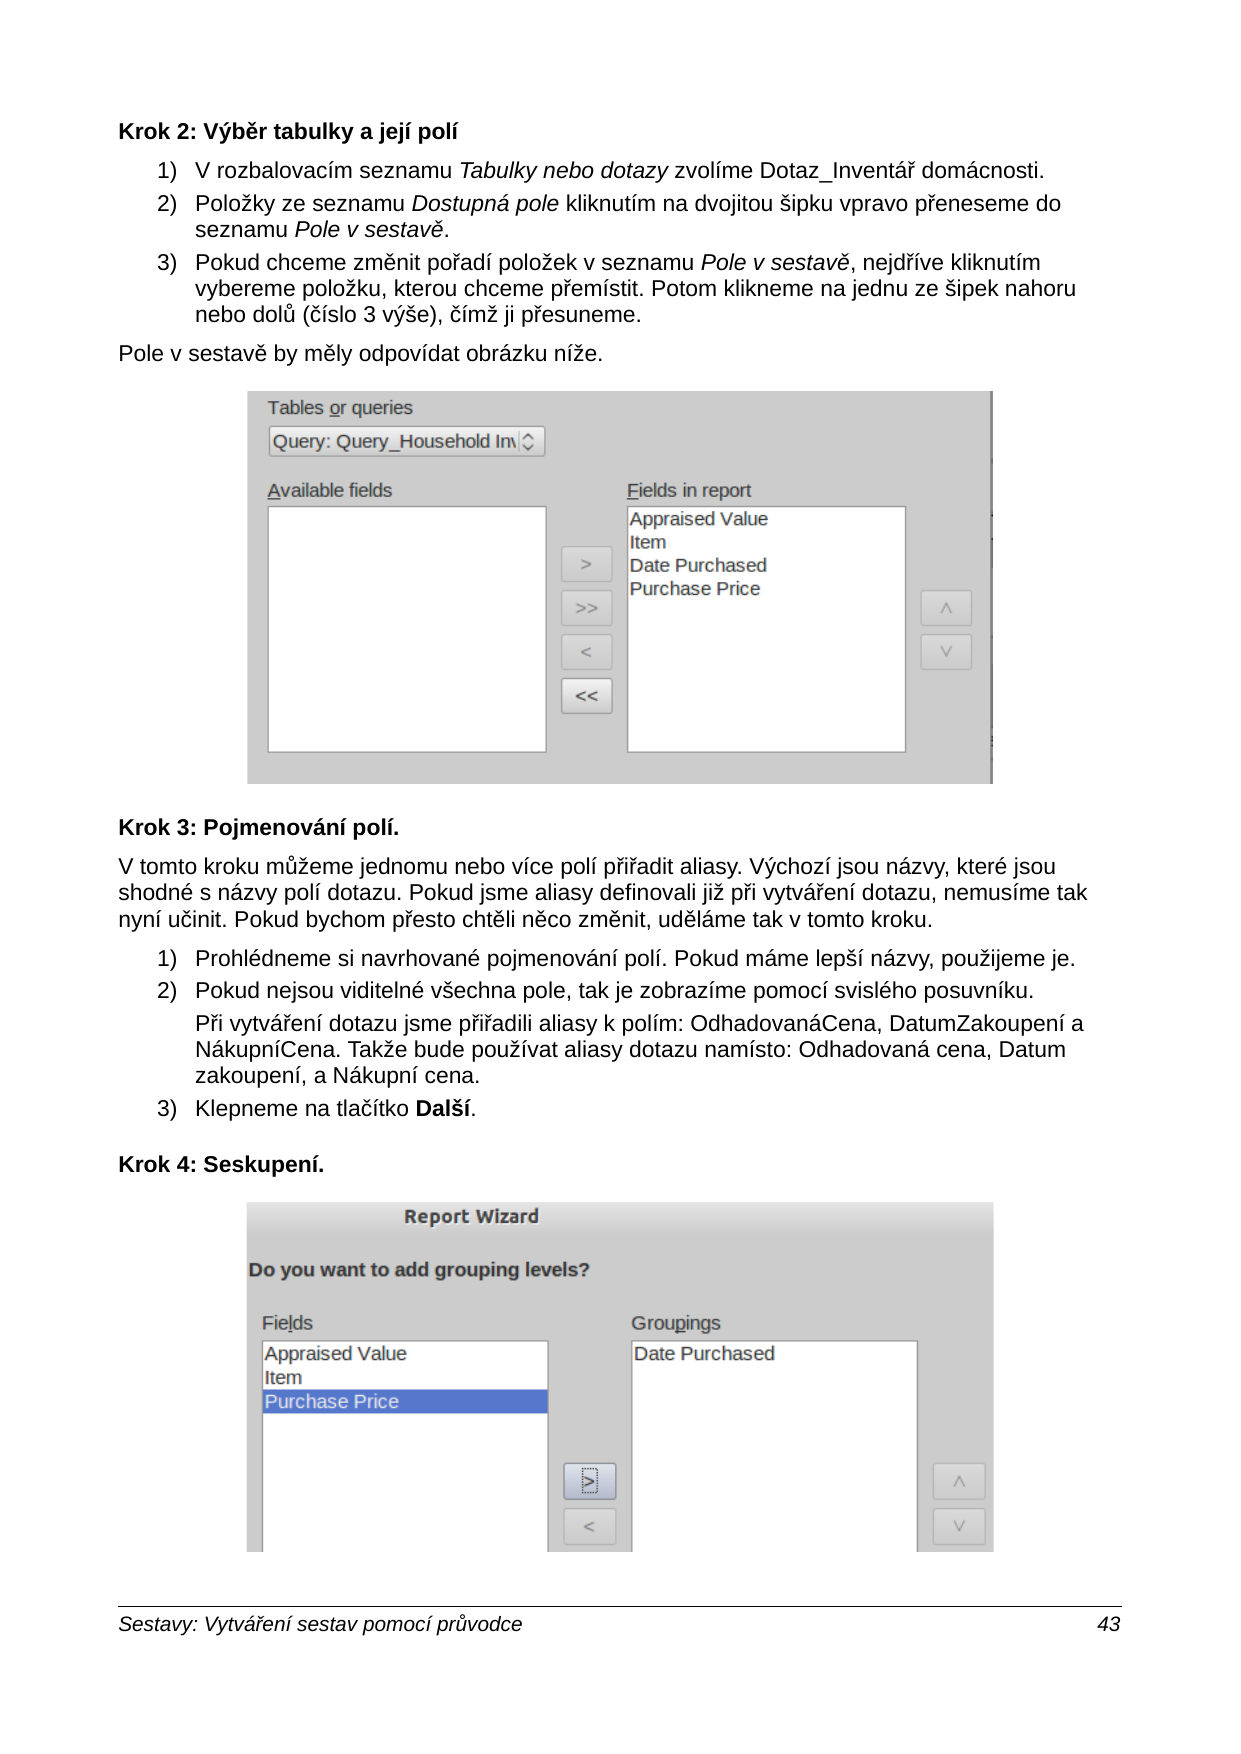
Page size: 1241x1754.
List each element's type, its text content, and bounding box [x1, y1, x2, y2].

text Pole v sestavě by měly odpovídat obrázku níže. [118, 340, 1122, 366]
list V rozbalovacím seznamu Tabulky nebo dotazy zvolíme Dotaz_Inventář domácnosti. [177, 157, 1122, 183]
text Krok 4: Seskupení. [118, 1151, 1122, 1178]
text V tomto kroku můžeme jednomu nebo více polí přiřadit aliasy. Výchozí jsou názvy, které jsou shodné s názvy polí dotazu. Pokud jsme aliasy definovali již při vytváření dotazu, nemusíme tak nyní učinit. Pokud bychom přesto chtěli něco změnit, uděláme tak v tomto kroku. [118, 853, 1122, 932]
list Prohlédneme si navrhované pojmenování polí. Pokud máme lepší názvy, použijeme je. [177, 944, 1122, 971]
picture [246, 1202, 994, 1552]
text Krok 3: Pojmenování polí. [118, 814, 1122, 841]
picture [247, 391, 993, 784]
text Krok 2: Výběr tabulky a její polí [118, 118, 1122, 144]
list Při vytváření dotazu jsme přiřadili aliasy k polím: OdhadovanáCena, DatumZakoupení a NákupníCena. Takže bude používat aliasy dotazu namísto: Odhadovaná cena, Datum zakoupení, a Nákupní cena. [195, 1010, 1122, 1089]
list Klepneme na tlačítko Další. [177, 1095, 1122, 1121]
list Položky ze seznamu Dostupná pole kliknutím na dvojitou šipku vpravo přeneseme do seznamu Pole v sestavě. [177, 189, 1122, 242]
list Pokud chceme změnit pořadí položek v seznamu Pole v sestavě, nejdříve kliknutím vybereme položku, kterou chceme přemístit. Potom klikneme na jednu ze šipek nahoru nebo dolů (číslo 3 výše), čímž ji přesuneme. [177, 248, 1122, 327]
list Pokud nejsou viditelné všechna pole, tak je zobrazíme pomocí svislého posuvníku. [177, 977, 1122, 1003]
